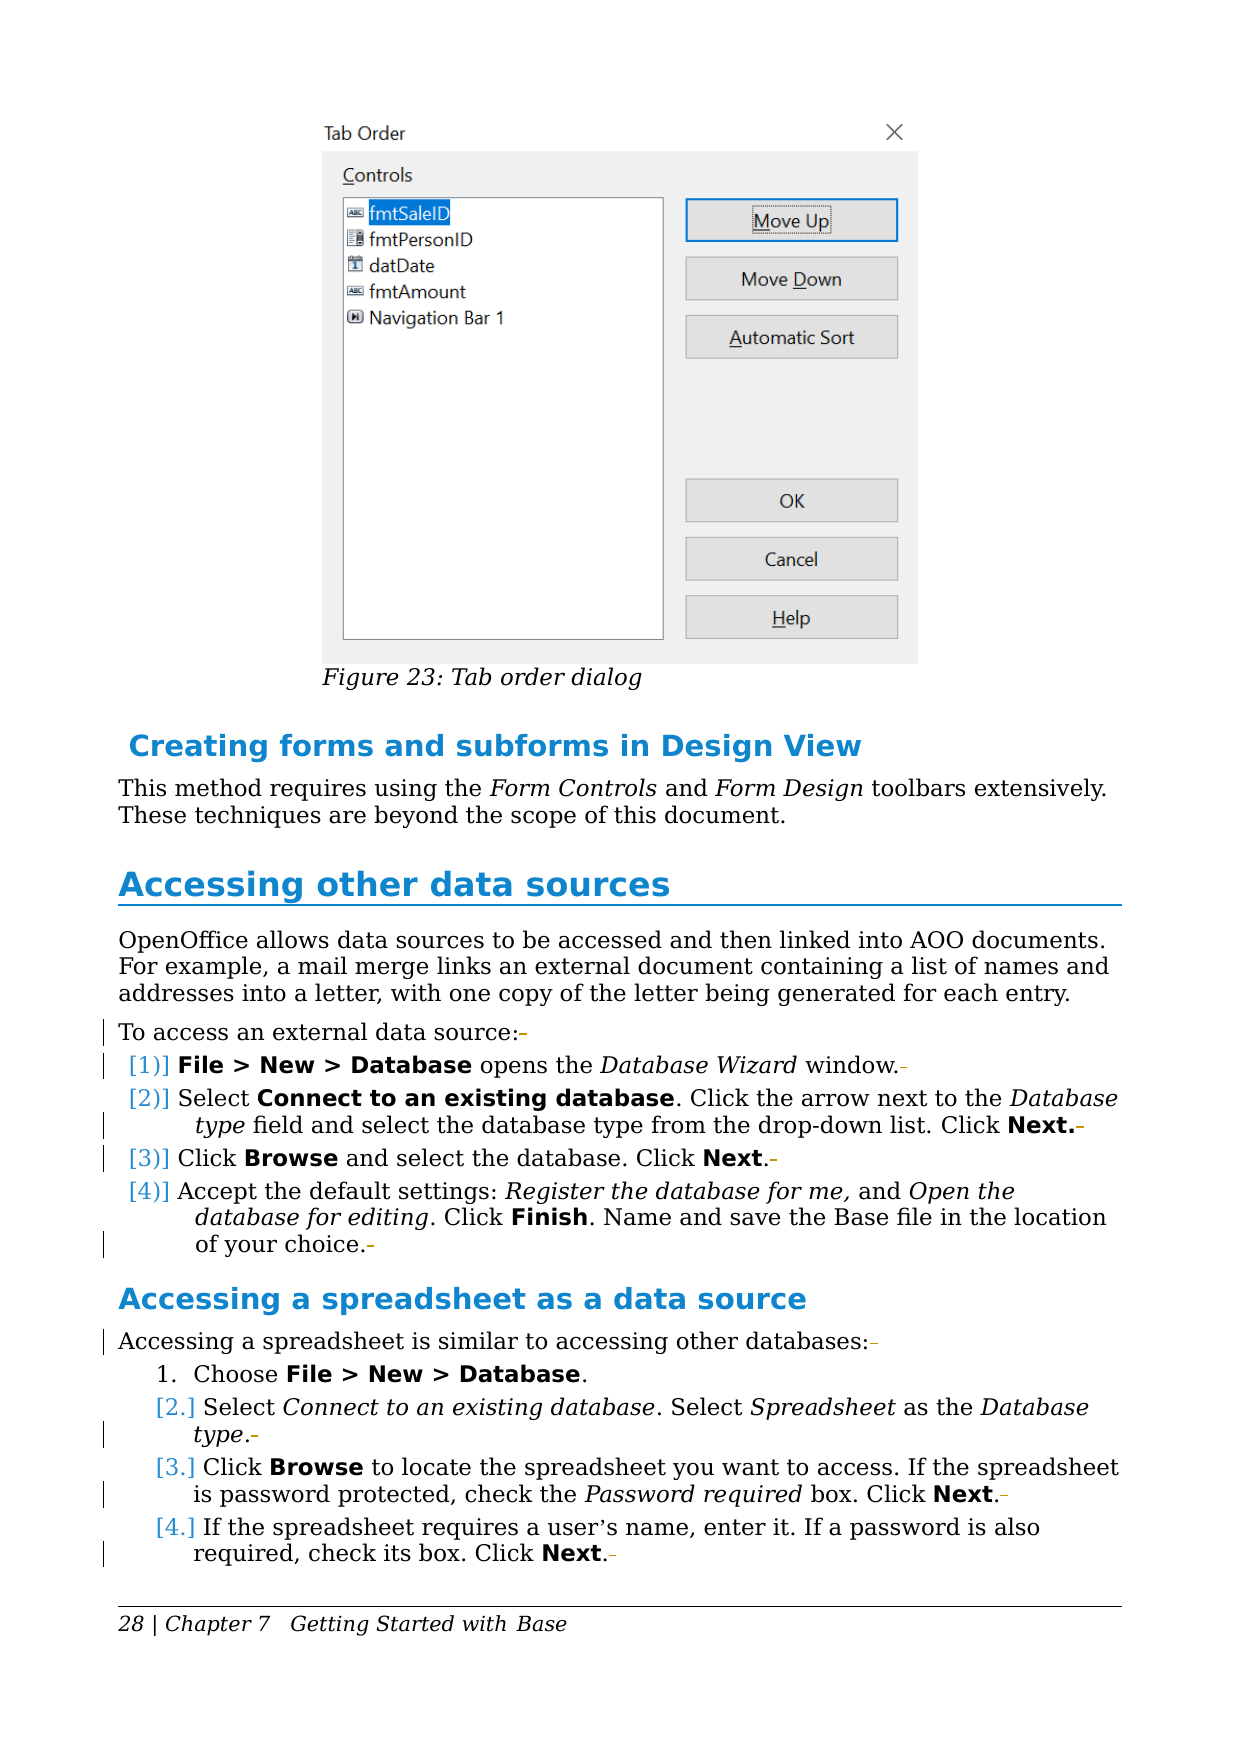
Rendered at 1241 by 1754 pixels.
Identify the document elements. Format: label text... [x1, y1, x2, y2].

list To access an external data source: [118, 1019, 1122, 1046]
subtitle Creating forms and subforms in Design View [118, 729, 1122, 763]
list Click Browse and select the database. Click Next. [177, 1145, 1122, 1172]
picture [322, 118, 918, 664]
list Select Connect to an existing database. Select Spreadsheet as the Database type. [156, 1394, 1122, 1448]
list File > New > Database opens the Database Wizard window. [177, 1052, 1122, 1079]
list Select Connect to an existing database. Click the arrow next to the Database type field and select the database type from the drop-down list. Click Next. [177, 1085, 1122, 1139]
list Choose File > New > Database. [156, 1362, 1122, 1388]
text This method requires using the Form Controls and Form Design toolbars extensively. These techniques are beyond the scope of this document. [118, 776, 1122, 829]
subtitle Accessing other data sources [118, 865, 1122, 904]
text OpenOffice allows data sources to be accessed and then linked into AOO documents. For example, a mail merge links an external document containing a list of names and addresses into a letter, with one copy of the letter being generated for each entry. [118, 925, 1122, 1007]
text Figure 86: Tab order dialog [322, 664, 918, 691]
list Click Browse to locate the spreadsheet you want to access. If the spreadsheet is password protected, check the Password required box. Click Next. [156, 1454, 1122, 1507]
list If the spreadsheet requires a user’s name, enter it. If a password is also required, check its box. Click Next. [156, 1514, 1122, 1567]
list Accept the default settings: Register the database for me, and Open the database for editing. Click Finish. Name and save the Base file in the location of your choice. [177, 1178, 1122, 1258]
list Accessing a spreadsheet is similar to accessing other databases: [118, 1328, 1122, 1355]
subtitle Accessing a spreadsheet as a data source [118, 1282, 1122, 1316]
